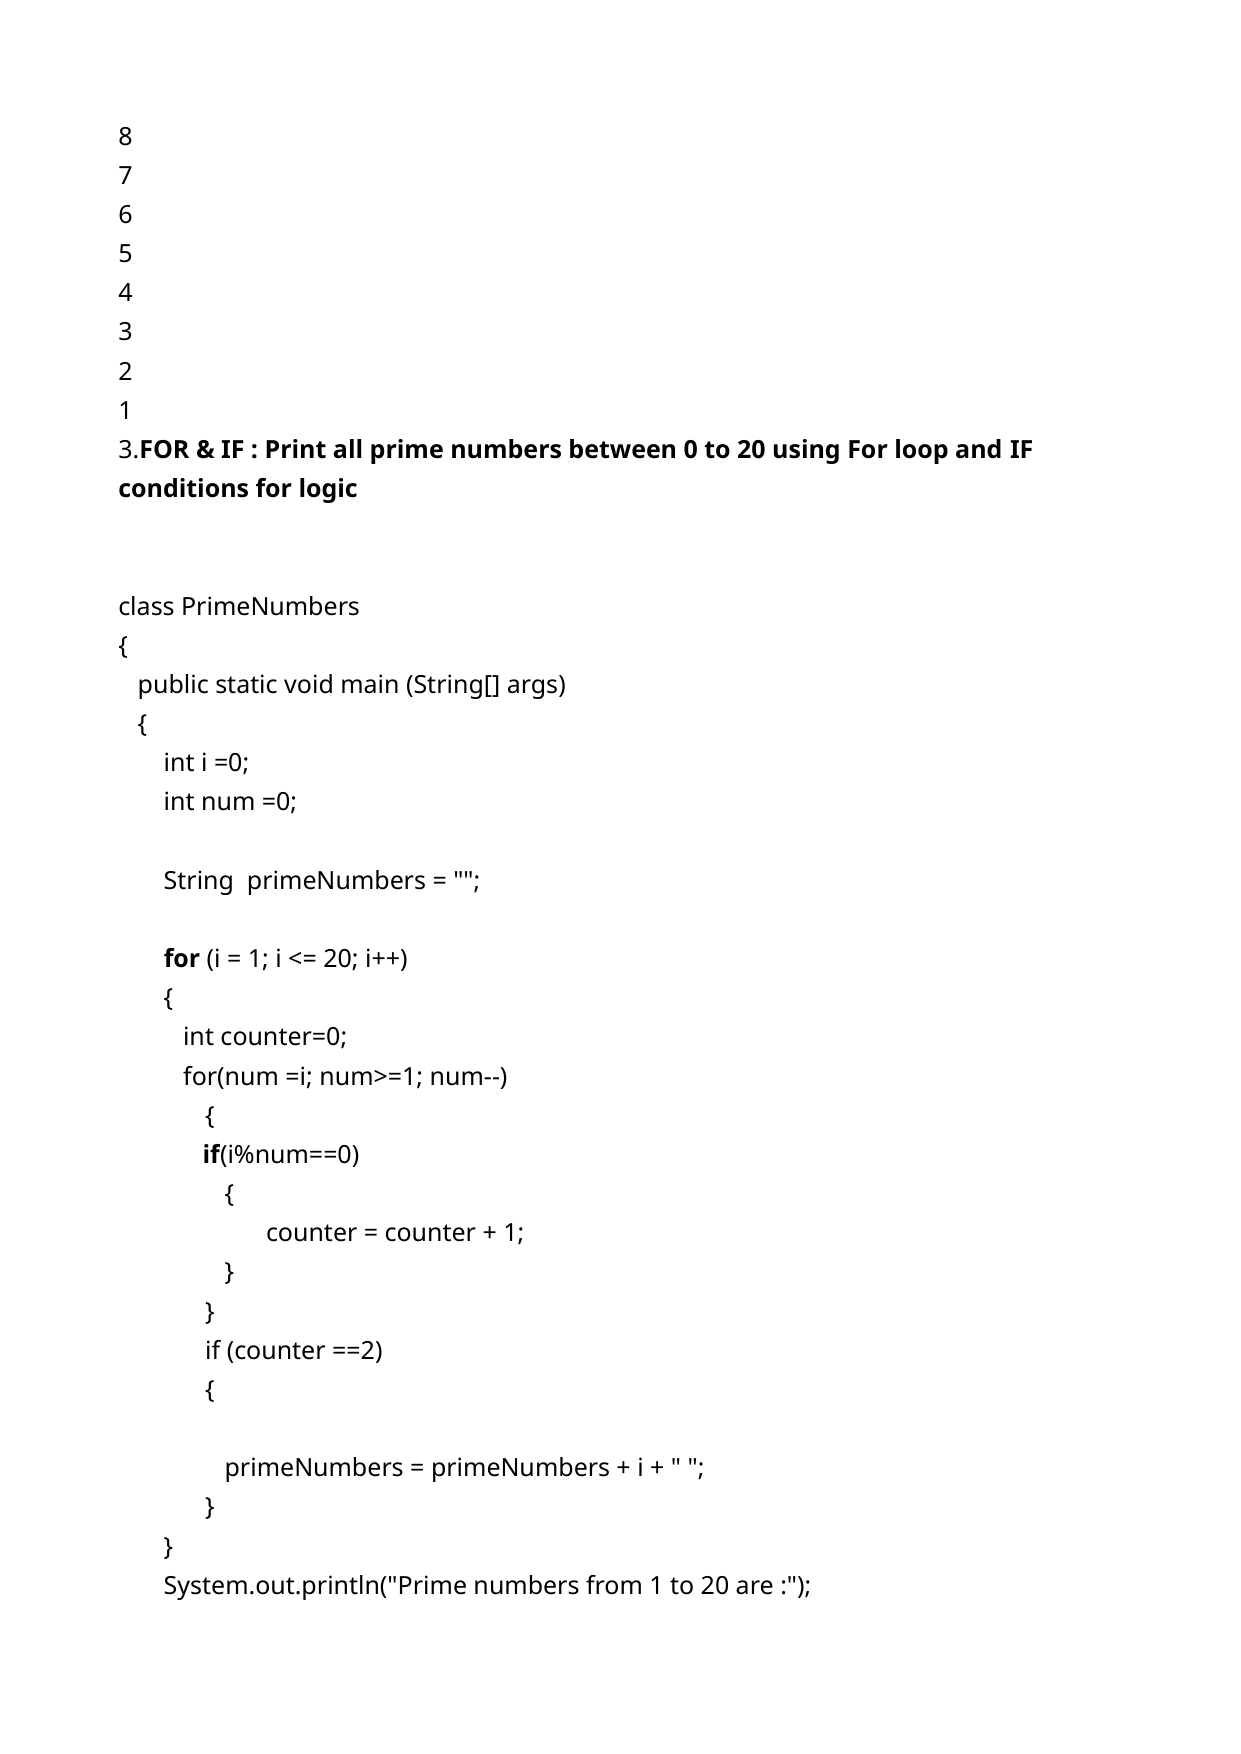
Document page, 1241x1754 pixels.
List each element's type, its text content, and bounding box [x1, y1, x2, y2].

text System.out.println("Prime numbers from 1 to 20 are :"); [118, 1567, 1122, 1601]
text 3.FOR & IF : Print all prime numbers between 0 to 20 using For loop and IF conditions for logic [118, 431, 1122, 505]
text counter = counter + 1; [118, 1215, 1122, 1249]
text } [118, 1293, 1122, 1327]
text int i =0; [118, 745, 1122, 779]
text String primeNumbers = ""; [118, 862, 1122, 896]
text public static void main (String[] args) [118, 666, 1122, 701]
text class PrimeNumbers [118, 588, 1122, 622]
text 4 [118, 275, 1122, 309]
text 5 [118, 236, 1122, 270]
text { [118, 1176, 1122, 1210]
text 3 [118, 314, 1122, 348]
text } [118, 1489, 1122, 1523]
text 8 [118, 118, 1122, 152]
text 6 [118, 196, 1122, 231]
text 7 [118, 157, 1122, 191]
text { [118, 627, 1122, 661]
text 1 [118, 392, 1122, 426]
text } [118, 1254, 1122, 1288]
text int counter=0; [118, 1019, 1122, 1053]
text if(i%num==0) [118, 1136, 1122, 1171]
text { [118, 706, 1122, 740]
text if (counter ==2) [118, 1332, 1122, 1366]
text { [118, 1371, 1122, 1406]
text { [118, 1097, 1122, 1131]
text for (i = 1; i <= 20; i++) [118, 941, 1122, 975]
text primeNumbers = primeNumbers + i + " "; [118, 1450, 1122, 1484]
text 2 [118, 353, 1122, 387]
text { [118, 980, 1122, 1014]
text for(num =i; num>=1; num--) [118, 1058, 1122, 1092]
text int num =0; [118, 784, 1122, 818]
text } [118, 1528, 1122, 1562]
